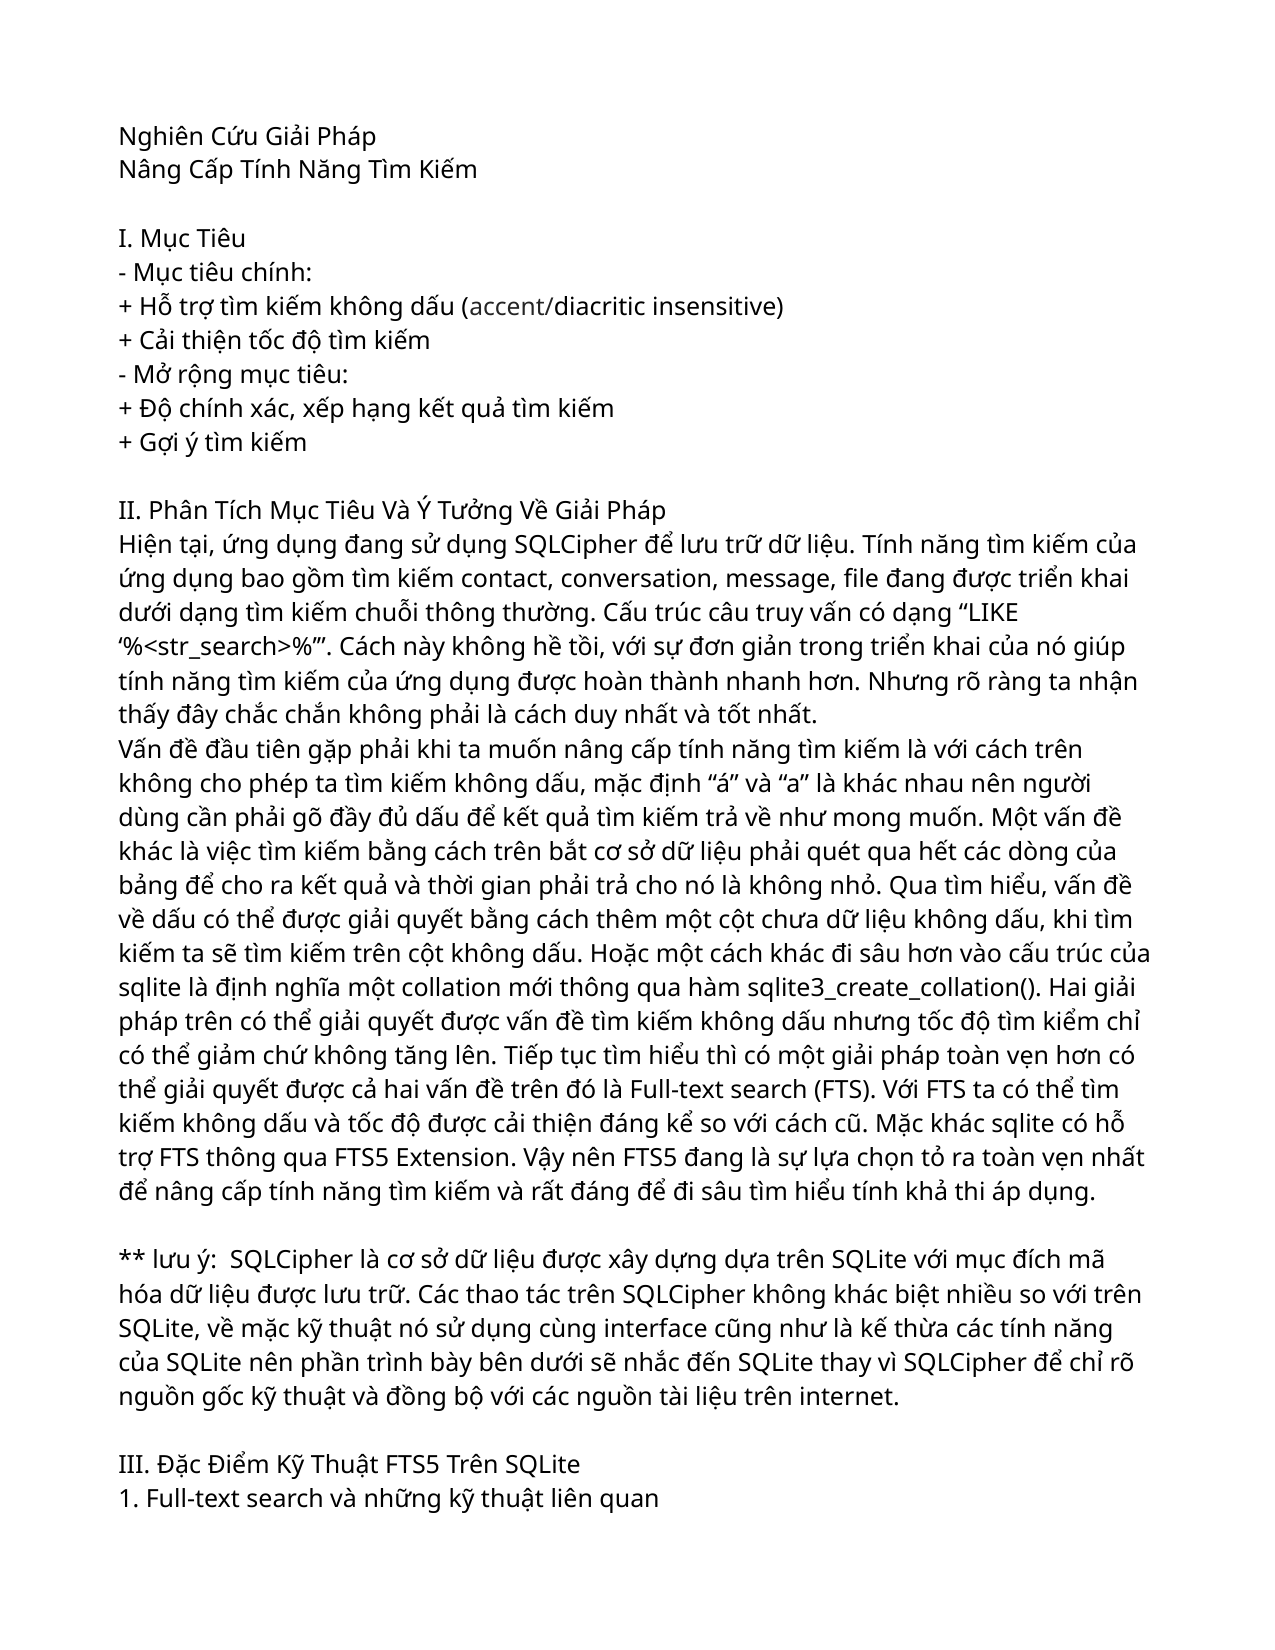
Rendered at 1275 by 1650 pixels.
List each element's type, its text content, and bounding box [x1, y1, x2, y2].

text Nghiên Cứu Giải Pháp [118, 118, 1157, 152]
text Hiện tại, ứng dụng đang sử dụng SQLCipher để lưu trữ dữ liệu. Tính năng tìm kiếm của ứng dụng bao gồm tìm kiếm contact, conversation, message, file đang được triển khai dưới dạng tìm kiếm chuỗi thông thường. Cấu trúc câu truy vấn có dạng “LIKE ‘%<str_search>%’”. Cách này không hề tồi, với sự đơn giản trong triển khai của nó giúp tính năng tìm kiếm của ứng dụng được hoàn thành nhanh hơn. Nhưng rõ ràng ta nhận thấy đây chắc chắn không phải là cách duy nhất và tốt nhất. [118, 527, 1157, 731]
text - Mở rộng mục tiêu: [118, 357, 1157, 391]
text Vấn đề đầu tiên gặp phải khi ta muốn nâng cấp tính năng tìm kiếm là với cách trên không cho phép ta tìm kiếm không dấu, mặc định “á” và “a” là khác nhau nên người dùng cần phải gõ đầy đủ dấu để kết quả tìm kiếm trả về như mong muốn. Một vấn đề khác là việc tìm kiếm bằng cách trên bắt cơ sở dữ liệu phải quét qua hết các dòng của bảng để cho ra kết quả và thời gian phải trả cho nó là không nhỏ. Qua tìm hiểu, vấn đề về dấu có thể được giải quyết bằng cách thêm một cột chưa dữ liệu không dấu, khi tìm kiếm ta sẽ tìm kiếm trên cột không dấu. Hoặc một cách khác đi sâu hơn vào cấu trúc của sqlite là định nghĩa một collation mới thông qua hàm sqlite3_create_collation(). Hai giải pháp trên có thể giải quyết được vấn đề tìm kiếm không dấu nhưng tốc độ tìm kiểm chỉ có thể giảm chứ không tăng lên. Tiếp tục tìm hiểu thì có một giải pháp toàn vẹn hơn có thể giải quyết được cả hai vấn đề trên đó là Full-text search (FTS). Với FTS ta có thể tìm kiếm không dấu và tốc độ được cải thiện đáng kể so với cách cũ. Mặc khác sqlite có hỗ trợ FTS thông qua FTS5 Extension. Vậy nên FTS5 đang là sự lựa chọn tỏ ra toàn vẹn nhất để nâng cấp tính năng tìm kiếm và rất đáng để đi sâu tìm hiểu tính khả thi áp dụng. [118, 731, 1157, 1208]
text + Hỗ trợ tìm kiếm không dấu (accent/diacritic insensitive) [118, 288, 1157, 322]
text I. Mục Tiêu [118, 220, 1157, 254]
text Nâng Cấp Tính Năng Tìm Kiếm [118, 152, 1157, 186]
text II. Phân Tích Mục Tiêu Và Ý Tưởng Về Giải Pháp [118, 493, 1157, 527]
text 1. Full-text search và những kỹ thuật liên quan [118, 1481, 1157, 1515]
text - Mục tiêu chính: [118, 254, 1157, 288]
text + Cải thiện tốc độ tìm kiếm [118, 322, 1157, 357]
text + Gợi ý tìm kiếm [118, 425, 1157, 459]
text ** lưu ý: SQLCipher là cơ sở dữ liệu được xây dựng dựa trên SQLite với mục đích mã hóa dữ liệu được lưu trữ. Các thao tác trên SQLCipher không khác biệt nhiều so với trên SQLite, về mặc kỹ thuật nó sử dụng cùng interface cũng như là kế thừa các tính năng của SQLite nên phần trình bày bên dưới sẽ nhắc đến SQLite thay vì SQLCipher để chỉ rõ nguồn gốc kỹ thuật và đồng bộ với các nguồn tài liệu trên internet. [118, 1242, 1157, 1412]
text III. Đặc Điểm Kỹ Thuật FTS5 Trên SQLite [118, 1447, 1157, 1481]
text + Độ chính xác, xếp hạng kết quả tìm kiếm [118, 391, 1157, 425]
